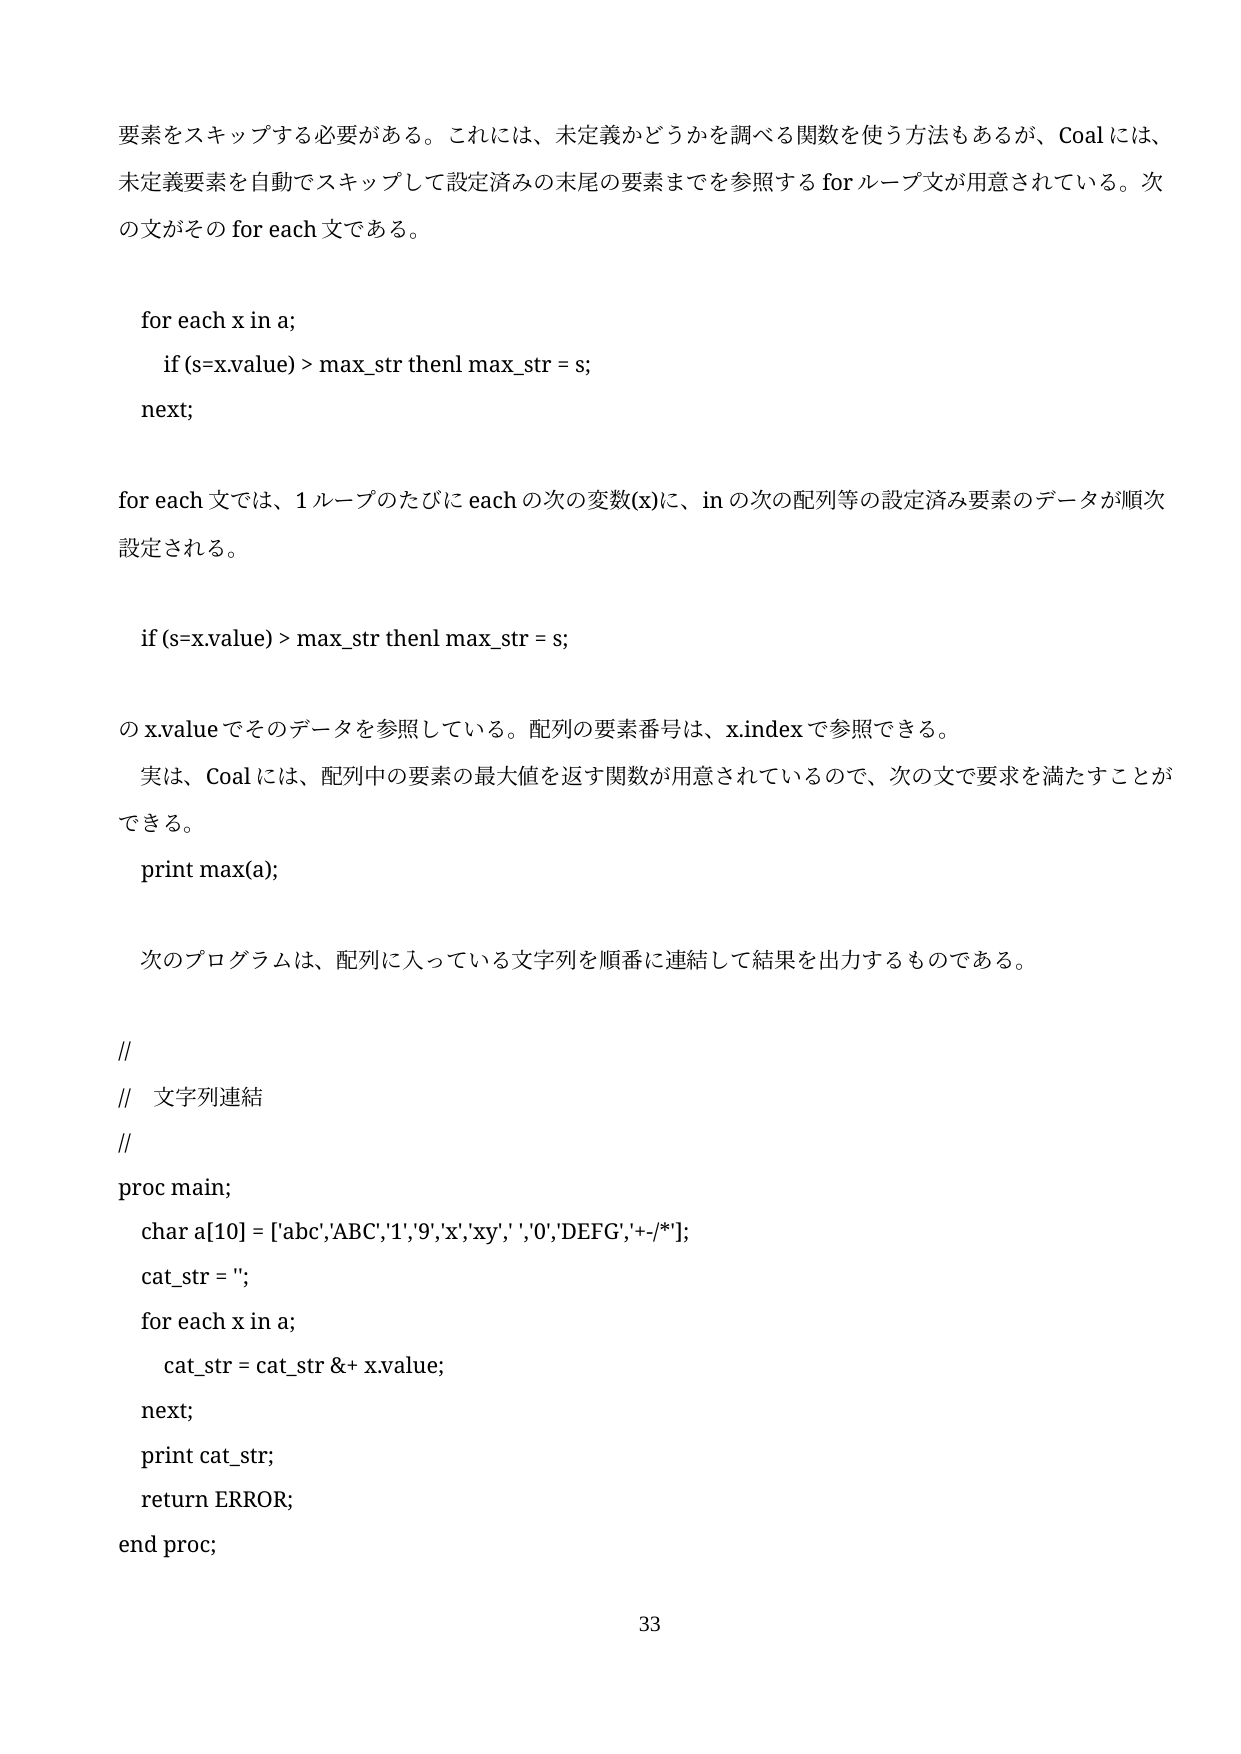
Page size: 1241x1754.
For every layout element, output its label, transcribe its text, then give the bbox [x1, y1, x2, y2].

text proc main; [118, 1172, 1181, 1201]
text print max(a); [118, 854, 1181, 883]
text for each文では、1ループのたびにeachの次の変数(x)に、inの次の配列等の設定済み要素のデータが順次設定される。 [118, 483, 1181, 562]
text if (s=x.value) > max_str thenl max_str = s; [118, 349, 1181, 379]
text for each x in a; [118, 1306, 1181, 1336]
text // [118, 1035, 1181, 1065]
text next; [118, 1395, 1181, 1425]
text if (s=x.value) > max_str thenl max_str = s; [118, 623, 1181, 652]
text cat_str = ''; [118, 1261, 1181, 1291]
text next; [118, 394, 1181, 424]
text return ERROR; [118, 1484, 1181, 1514]
text for each x in a; [118, 305, 1181, 334]
text print cat_str; [118, 1440, 1181, 1469]
text char a[10] = ['abc','ABC','1','9','x','xy',' ','0','DEFG','+-/*']; [118, 1216, 1181, 1246]
text end proc; [118, 1529, 1181, 1559]
text のx.valueでそのデータを参照している。配列の要素番号は、x.indexで参照できる。 [118, 712, 1181, 743]
text // 文字列連結 [118, 1080, 1181, 1111]
text 次のプログラムは、配列に入っている文字列を順番に連結して結果を出力するものである。 [118, 943, 1181, 974]
text cat_str = cat_str &+ x.value; [118, 1350, 1181, 1380]
text 要素をスキップする必要がある。これには、未定義かどうかを調べる関数を使う方法もあるが、Coalには、未定義要素を自動でスキップして設定済みの末尾の要素までを参照するforループ文が用意されている。次の文がそのfor each文である。 [118, 118, 1181, 244]
text 実は、Coalには、配列中の要素の最大値を返す関数が用意されているので、次の文で要求を満たすことができる。 [118, 759, 1181, 838]
text // [118, 1127, 1181, 1157]
